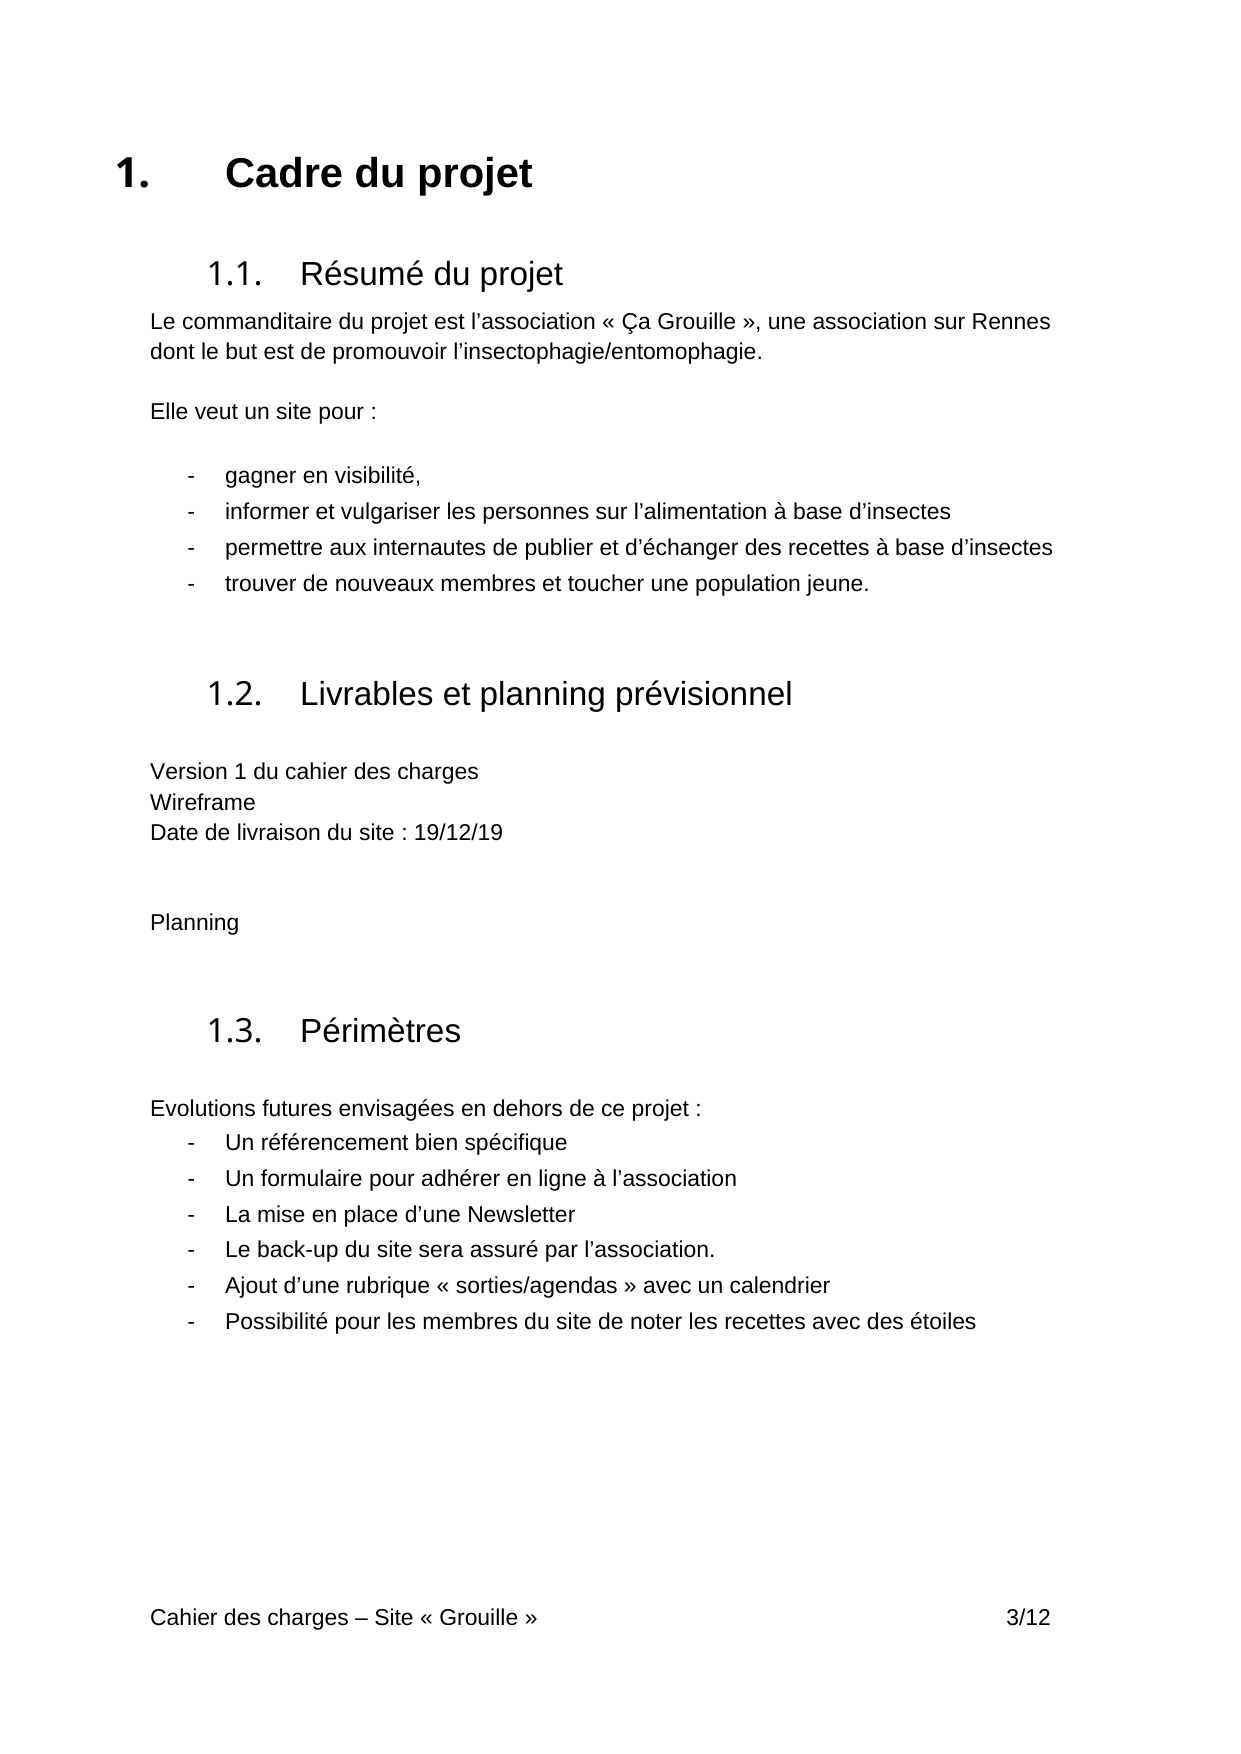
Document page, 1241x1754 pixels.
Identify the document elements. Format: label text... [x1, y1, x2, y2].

list gagner en visibilité, [187, 459, 1090, 490]
list Possibilité pour les membres du site de noter les recettes avec des étoiles [187, 1305, 1090, 1337]
list Résumé du projet [262, 250, 1090, 295]
list trouver de nouveaux membres et toucher une population jeune. [187, 567, 1090, 598]
list permettre aux internautes de publier et d’échanger des recettes à base d’insectes [187, 531, 1090, 562]
text Le commanditaire du projet est l’association « Ça Grouille », une association sur Rennes dont le but est de promouvoir l’insectophagie/entomophagie. [150, 308, 1090, 364]
list Le back-up du site sera assuré par l’association. [187, 1233, 1090, 1265]
list Un formulaire pour adhérer en ligne à l’association [187, 1162, 1090, 1193]
text Evolutions futures envisagées en dehors de ce projet : [150, 1095, 1090, 1122]
list Périmètres [262, 1007, 1090, 1053]
list informer et vulgariser les personnes sur l’alimentation à base d’insectes [187, 495, 1090, 526]
text Wireframe [150, 788, 1090, 815]
subtitle Cadre du projet [150, 143, 1090, 200]
list Livrables et planning prévisionnel [262, 670, 1090, 716]
text Version 1 du cahier des charges [150, 758, 1090, 785]
text Date de livraison du site : 19/12/19 [150, 819, 1090, 845]
list Ajout d’une rubrique « sorties/agendas » avec un calendrier [187, 1269, 1090, 1301]
text Planning [150, 909, 1090, 936]
list Un référencement bien spécifique [187, 1126, 1090, 1157]
list La mise en place d’une Newsletter [187, 1197, 1090, 1229]
text Elle veut un site pour : [150, 398, 1090, 425]
